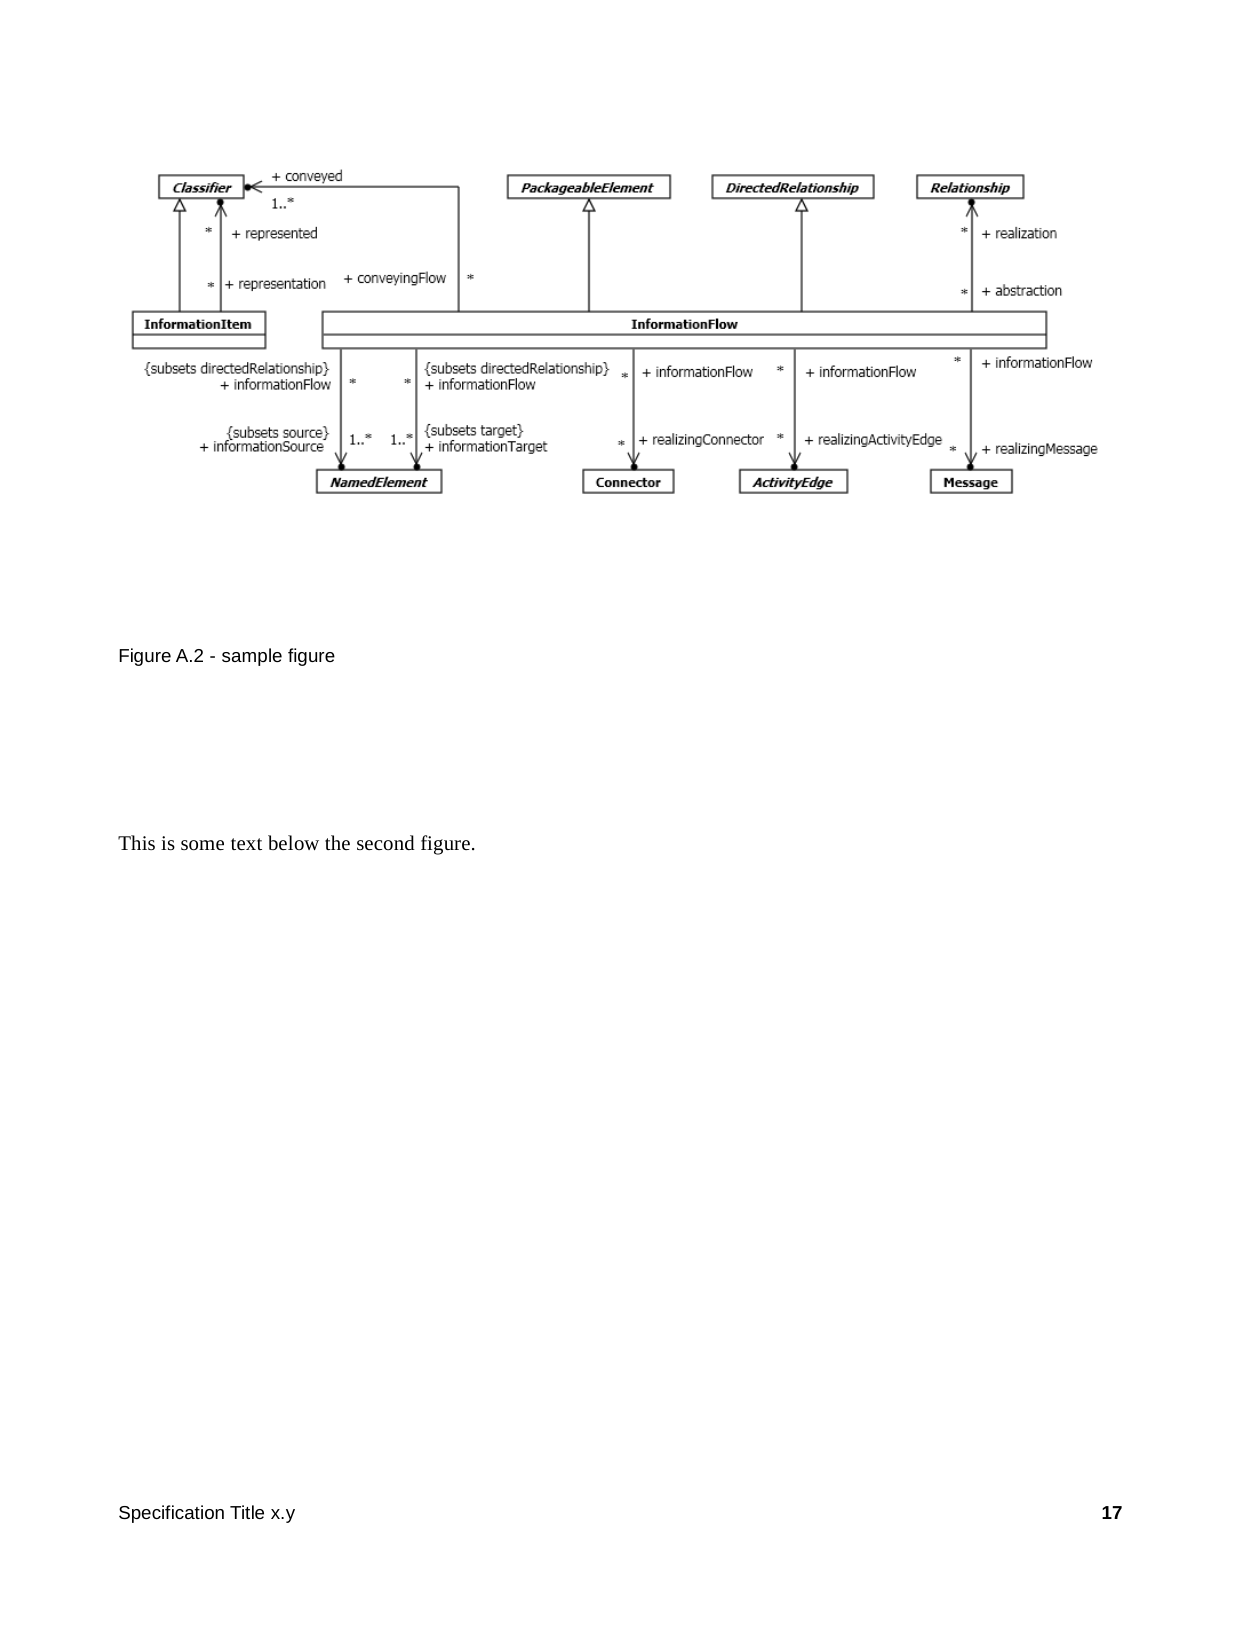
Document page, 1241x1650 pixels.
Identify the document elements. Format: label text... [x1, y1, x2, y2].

picture [118, 141, 1123, 510]
text Figure A.2 - sample figure [118, 644, 1122, 666]
text This is some text below the second figure. [118, 831, 1122, 855]
